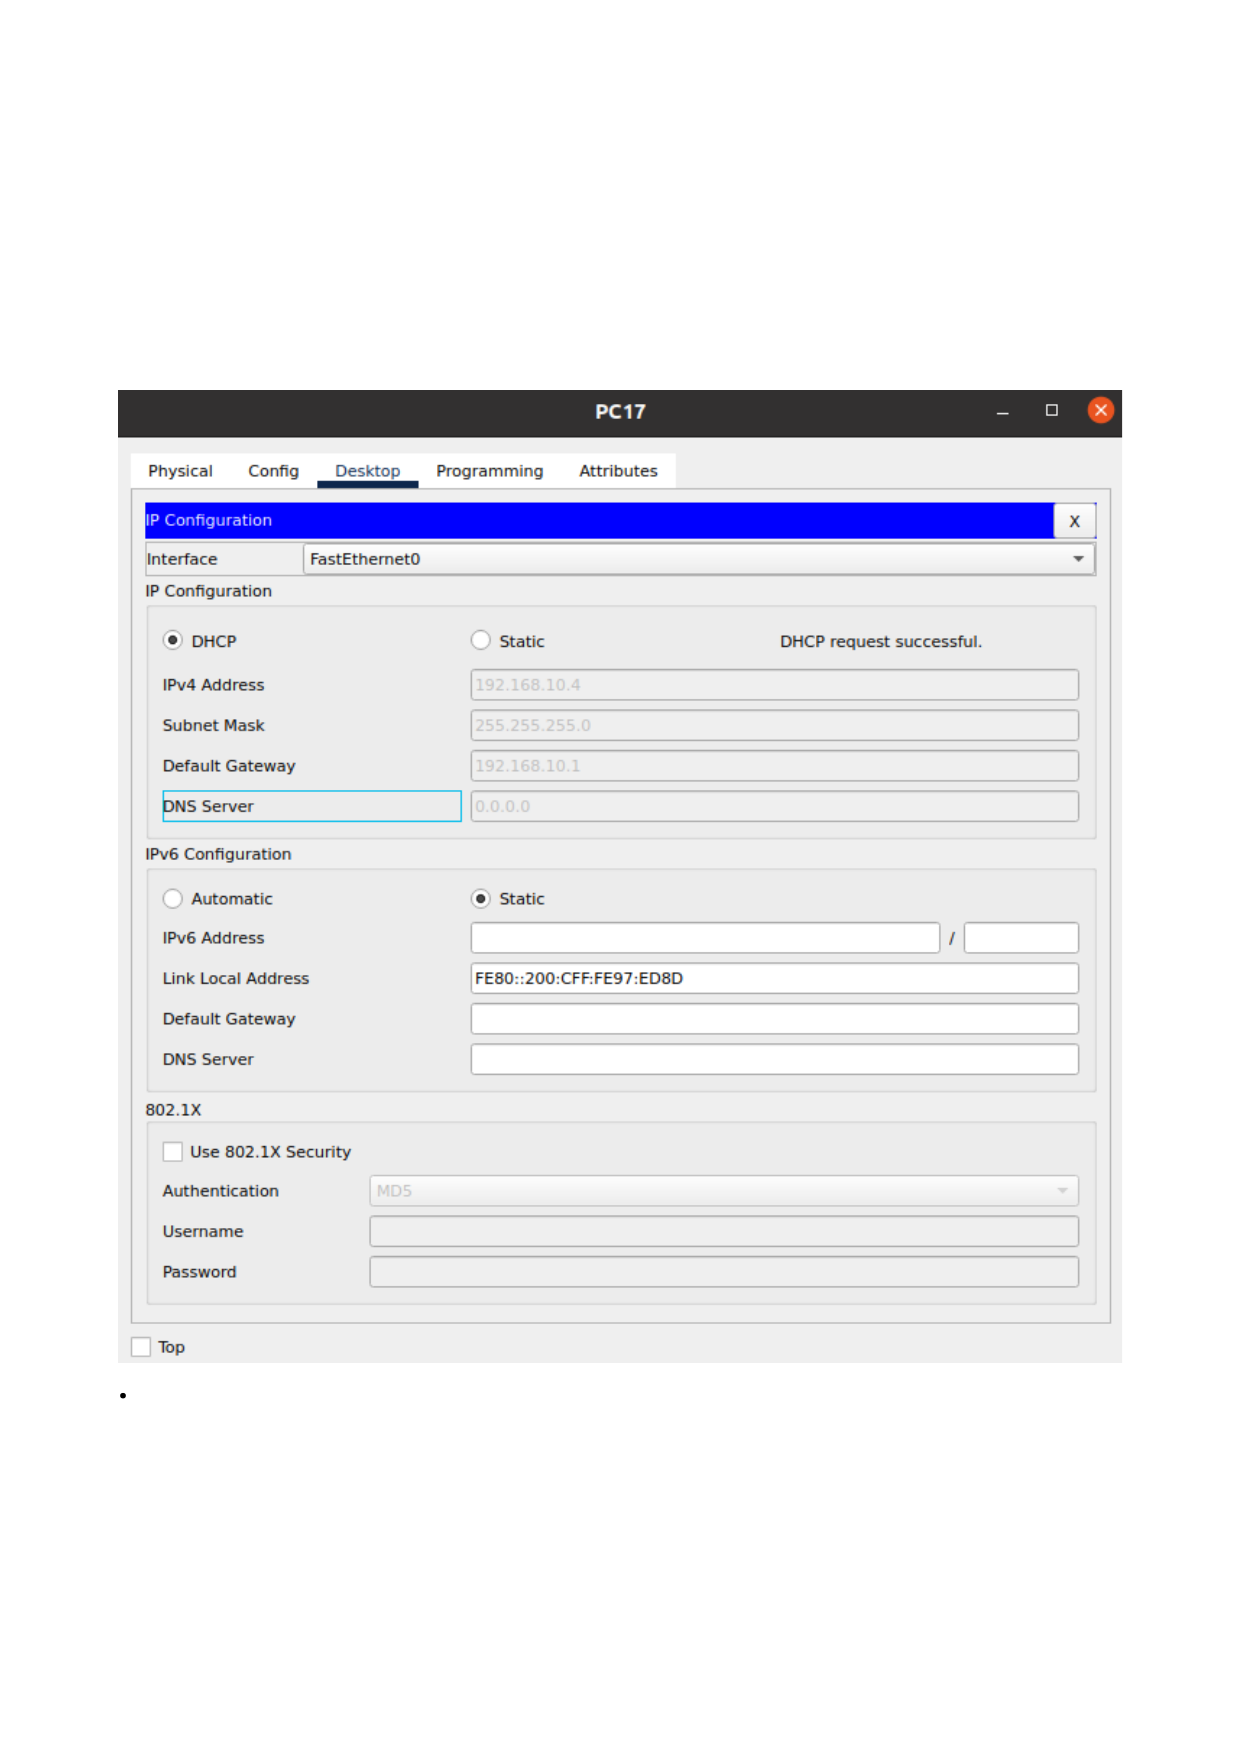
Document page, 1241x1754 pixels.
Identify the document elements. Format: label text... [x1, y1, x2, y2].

picture [118, 390, 1123, 1363]
text . [118, 1363, 1122, 1408]
